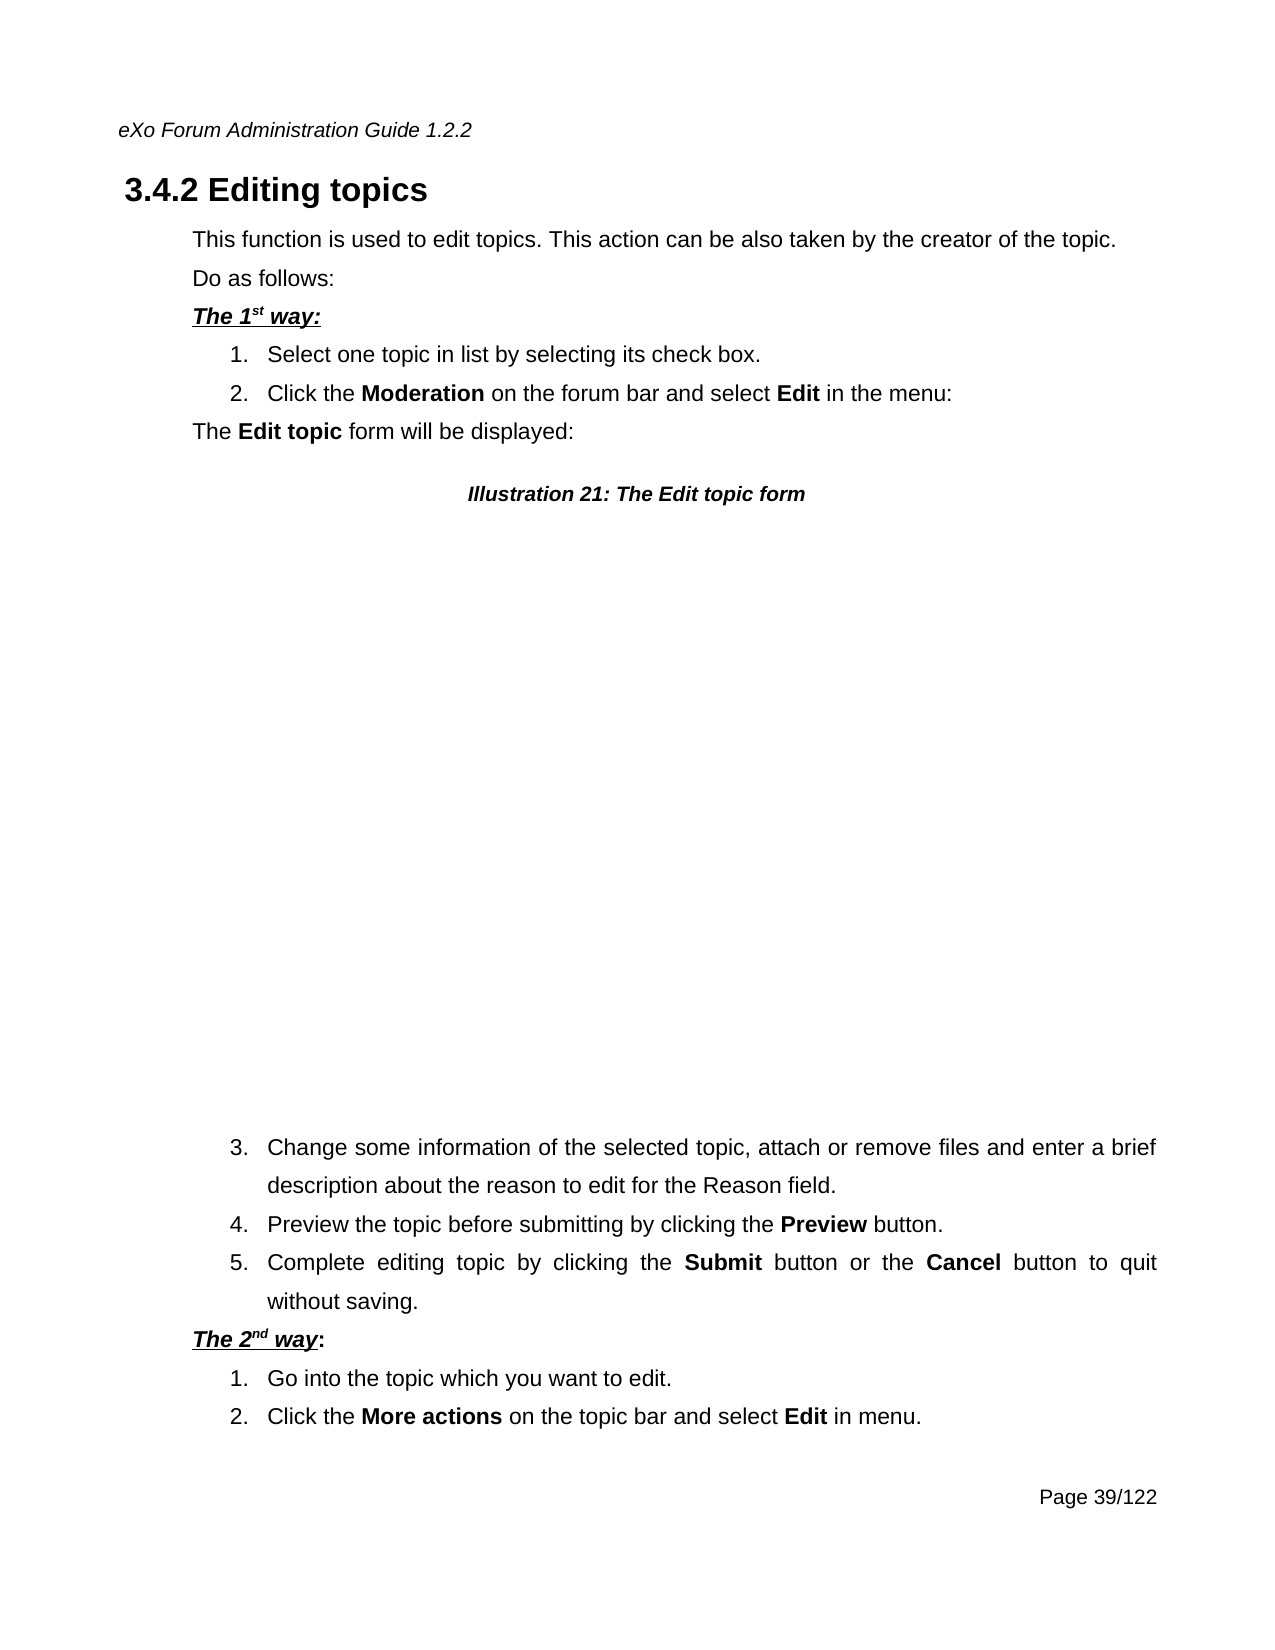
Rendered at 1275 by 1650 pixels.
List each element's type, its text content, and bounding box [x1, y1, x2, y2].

list Complete editing topic by clicking the Submit button or the Cancel button to quit without saving. [229, 1250, 1157, 1314]
text The 1st way: [192, 304, 1157, 329]
text The Edit topic form will be displayed: [192, 419, 1157, 444]
text The 2nd way: [192, 1327, 1157, 1352]
list Change some information of the selected topic, attach or remove files and enter a brief description about the reason to edit for the Reason field. [229, 1135, 1157, 1199]
text Illustration 21: The Edit topic form [174, 482, 1101, 506]
text Do as follows: [192, 265, 1157, 291]
subtitle Editing topics [124, 171, 1157, 208]
list Click the Moderation on the forum bar and select Edit in the menu: [229, 381, 1157, 406]
list Go into the topic which you want to edit. [229, 1365, 1157, 1391]
text This function is used to edit topics. This action can be also taken by the creator of the topic. [192, 227, 1157, 252]
list Preview the topic before submitting by clicking the Preview button. [229, 1212, 1157, 1237]
list Click the More actions on the topic bar and select Edit in menu. [229, 1404, 1157, 1429]
list Select one topic in list by selecting its check box. [229, 342, 1157, 368]
